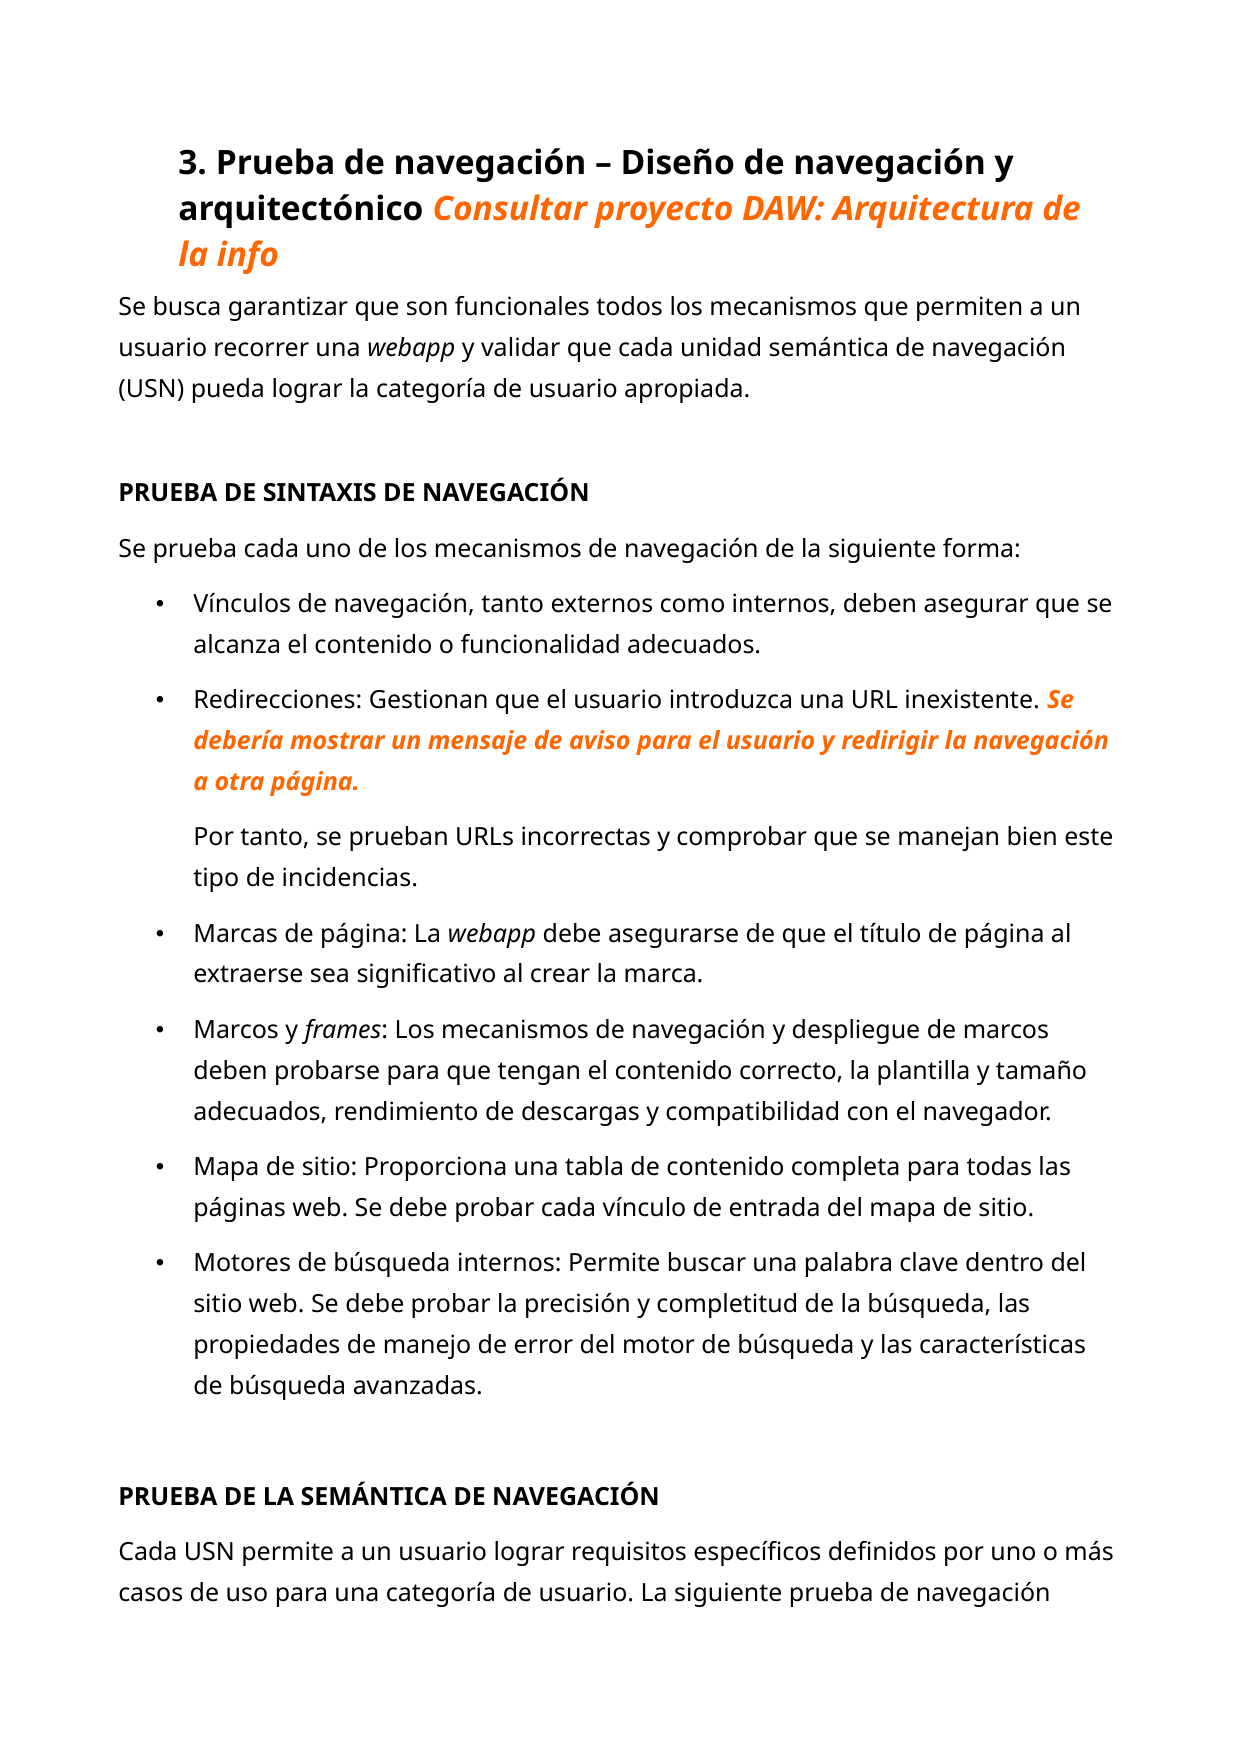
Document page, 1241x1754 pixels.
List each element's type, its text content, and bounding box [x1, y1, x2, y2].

list Mapa de sitio: Proporciona una tabla de contenido completa para todas las páginas web. Se debe probar cada vínculo de entrada del mapa de sitio. [156, 1148, 1122, 1223]
list Marcas de página: La webapp debe asegurarse de que el título de página al extraerse sea significativo al crear la marca. [156, 915, 1122, 990]
list Motores de búsqueda internos: Permite buscar una palabra clave dentro del sitio web. Se debe probar la precisión y completitud de la búsqueda, las propiedades de manejo de error del motor de búsqueda y las características de búsqueda avanzadas. [156, 1245, 1122, 1401]
text Se prueba cada uno de los mecanismos de navegación de la siguiente forma: [118, 530, 1122, 564]
text PRUEBA DE LA SEMÁNTICA DE NAVEGACIÓN [118, 1478, 1122, 1512]
text Se busca garantizar que son funcionales todos los mecanismos que permiten a un usuario recorrer una webapp y validar que cada unidad semántica de navegación (USN) pueda lograr la categoría de usuario apropiada. [118, 289, 1122, 404]
text Cada USN permite a un usuario lograr requisitos específicos definidos por uno o más casos de uso para una categoría de usuario. La siguiente prueba de navegación [118, 1533, 1122, 1608]
list Por tanto, se prueban URLs incorrectas y comprobar que se manejan bien este tipo de incidencias. [156, 819, 1122, 894]
text PRUEBA DE SINTAXIS DE NAVEGACIÓN [118, 475, 1122, 509]
subtitle 3. Prueba de navegación – Diseño de navegación y arquitectónico Consultar proyecto DAW: Arquitectura de la info [118, 139, 1122, 276]
list Marcos y frames: Los mecanismos de navegación y despliegue de marcos deben probarse para que tengan el contenido correcto, la plantilla y tamaño adecuados, rendimiento de descargas y compatibilidad con el navegador. [156, 1011, 1122, 1127]
list Redirecciones: Gestionan que el usuario introduzca una URL inexistente. Se debería mostrar un mensaje de aviso para el usuario y redirigir la navegación a otra página. [156, 682, 1122, 798]
list Vínculos de navegación, tanto externos como internos, deben asegurar que se alcanza el contenido o funcionalidad adecuados. [156, 586, 1122, 661]
